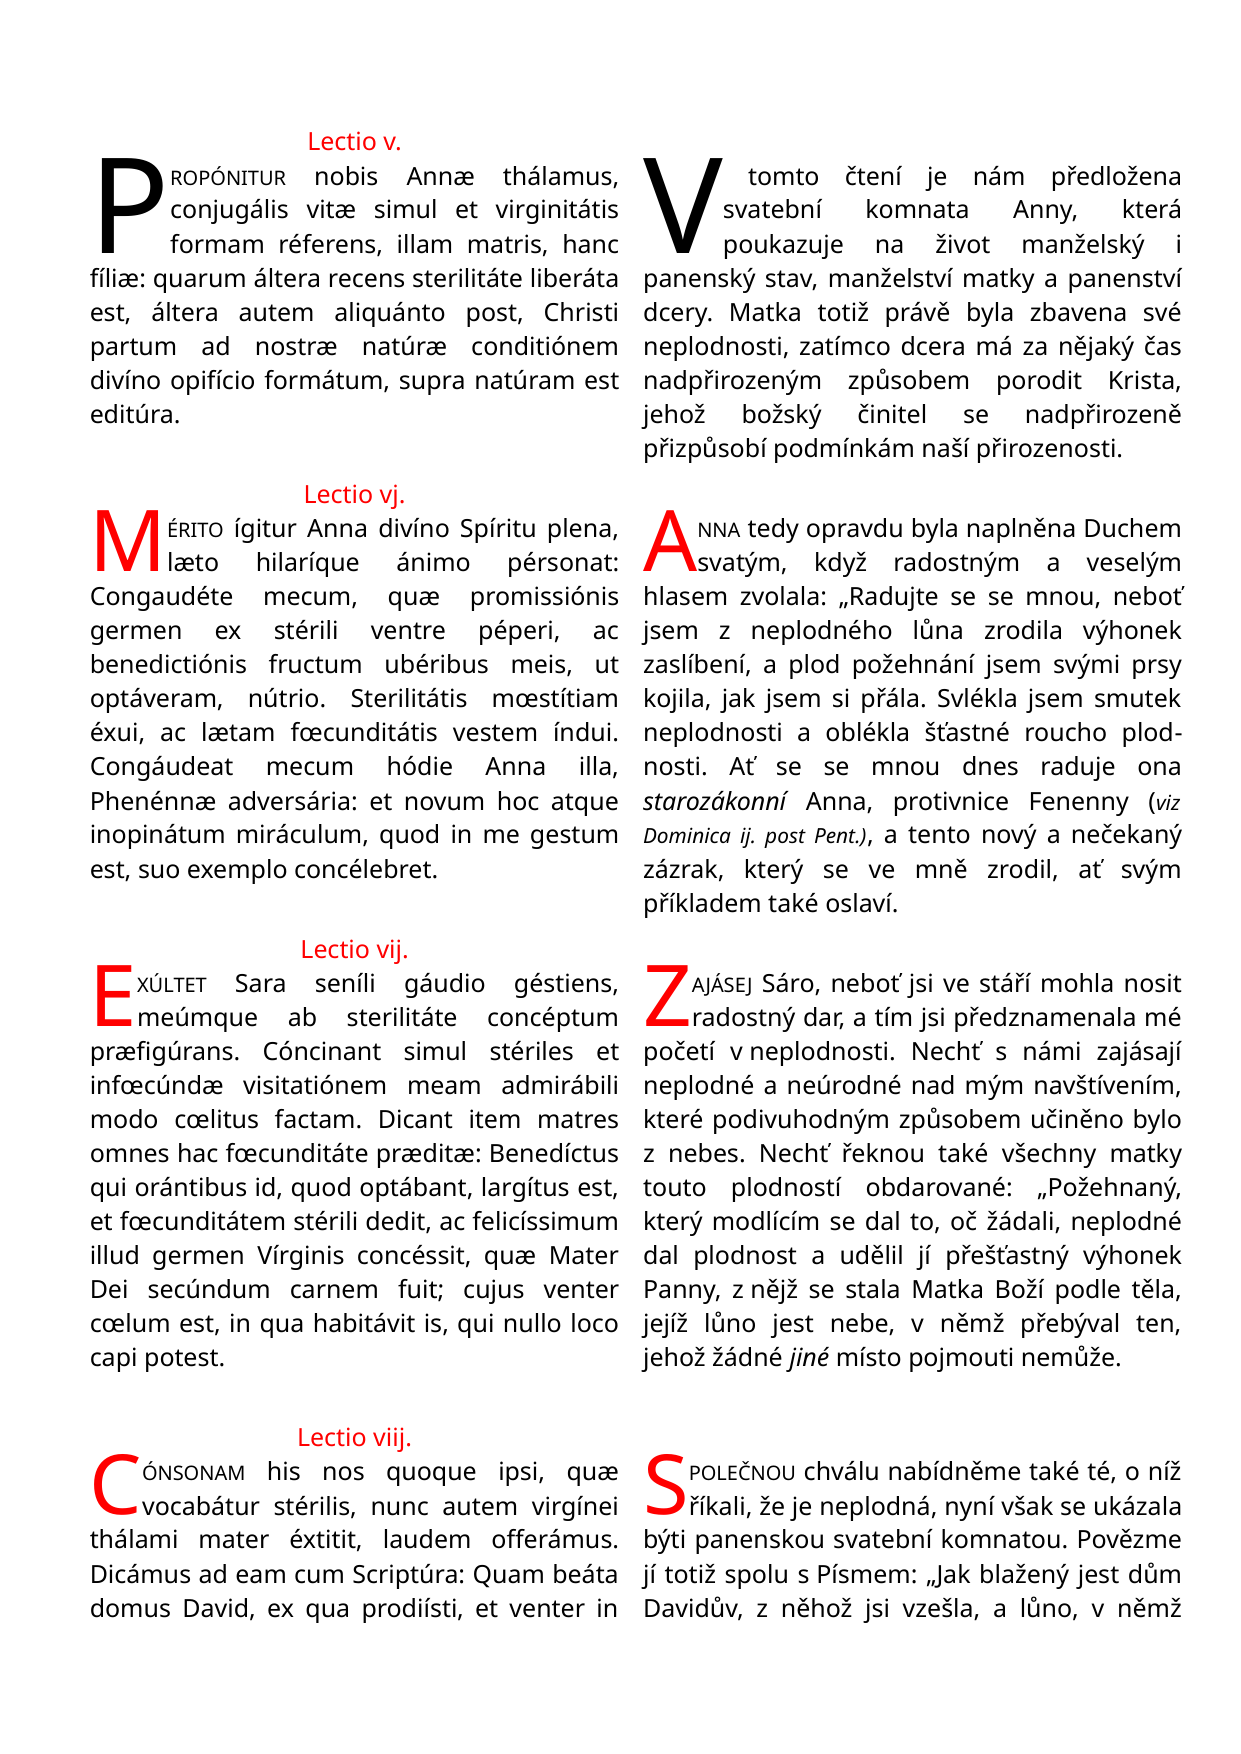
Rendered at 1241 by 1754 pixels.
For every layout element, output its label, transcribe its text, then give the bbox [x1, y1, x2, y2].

table_cell In II. Nocturno Sermo sancti Joánnis Damascéni. Or. 2. de Nat. B. Mariæ. Lectio v. Propónitur nobis Annæ thálamus, conjugális vitæ simul et virginitátis formam réferens, illam matris, hanc fíliæ: quarum áltera recens sterilitáte liberáta est, áltera autem aliquánto post, Christi partum ad nostræ natúræ conditiónem divíno opifício formátum, supra natúram est editúra. [78, 118, 631, 471]
table_cell Anna tedy opravdu byla naplněna Duchem svatým, když radostným a veselým hlasem zvolala: „Radujte se se mnou, neboť jsem z neplodného lůna zrodila výhonek zaslíbení, a plod požehnání jsem svými prsy kojila, jak jsem si přála. Svlékla jsem smutek neplodnosti a oblékla šťastné roucho plod­nosti. Ať se se mnou dnes raduje ona starozákonní Anna, protivnice Fenenny (viz Dominica ij. post Pent.), a tento nový a nečekaný zázrak, který se ve mně zrodil, ať svým příkladem také oslaví. [631, 471, 1194, 925]
table_cell Společnou chválu nabídněme také té, o níž říkali, že je neplodná, nyní však se ukázala býti panen­skou svatební komnatou. Povězme jí totiž spolu s Písmem: „Jak blažený jest dům Davidův, z něhož jsi vzešla, a lůno, v němž [631, 1414, 1194, 1630]
table_cell Lectio vj. Mérito ígitur Anna divíno Spíritu plena, læto hilaríque ánimo pérsonat: Congaudéte mecum, quæ promissiónis germen ex stérili ventre péperi, ac benedictiónis fructum ubéribus meis, ut optáveram‚ nútrio. Sterilitátis mœstítiam éxui, ac lætam fœcunditátis vestem índui. Congáudeat mecum hódie Anna illa, Phenénnæ adversária: et novum hoc atque inopinátum miráculum, quod in me gestum est, suo exemplo concélebret. [78, 471, 631, 925]
table_cell V tomto čtení je nám předložena svatební komnata Anny, která poukazuje na život manželský i panenský stav, manželství matky a panenství dcery. Matka totiž právě byla zbavena své neplodnosti, zatímco dcera má za nějaký čas nadpřirozeným způsobem porodit Krista, jehož božský činitel se nadpřirozeně přizpůsobí podmínkám naší přirozenosti. [631, 118, 1194, 471]
table_cell Lectio vij. Exúltet Sara seníli gáudio géstiens, meúmque ab sterilitáte concéptum præfigúrans. Cóncinant simul stériles et infœcúndæ visitatiónem meam admirábili modo cœlitus factam. Dicant item matres omnes hac fœcunditáte præditæ: Benedíctus qui orántibus id, quod optábant, largítus est, et fœcunditátem stérili dedit, ac felicíssimum illud germen Vírginis concéssit, quæ Mater Dei secúndum carnem fuit; cujus venter cœlum est, in qua habitávit is, qui nullo loco capi potest. [78, 925, 631, 1414]
table_cell Zajásej Sáro, neboť jsi ve stáří mohla nosit radostný dar, a tím jsi předznamenala mé početí v neplodnosti. Nechť s námi zajásají neplodné a neúrodné nad mým navštívením, které podivuhodným způsobem učiněno bylo z nebes. Nechť řeknou také všechny matky touto plodností obdarované: „Požehnaný, který modlícím se dal to, oč žádali, neplodné dal plodnost a udělil jí přešťastný výhonek Panny, z nějž se stala Matka Boží podle těla, jejíž lůno jest nebe, v němž přebýval ten, jehož žádné jiné místo pojmouti nemůže. [631, 925, 1194, 1414]
table_cell Lectio viij. Cónsonam his nos quoque ipsi, quæ vocabátur stérilis, nunc autem virgínei thálami mater éxtitit, laudem offerámus. Dicámus ad eam cum Scriptúra: Quam beáta domus David, ex qua prodiísti‚ et venter in [78, 1414, 631, 1630]
